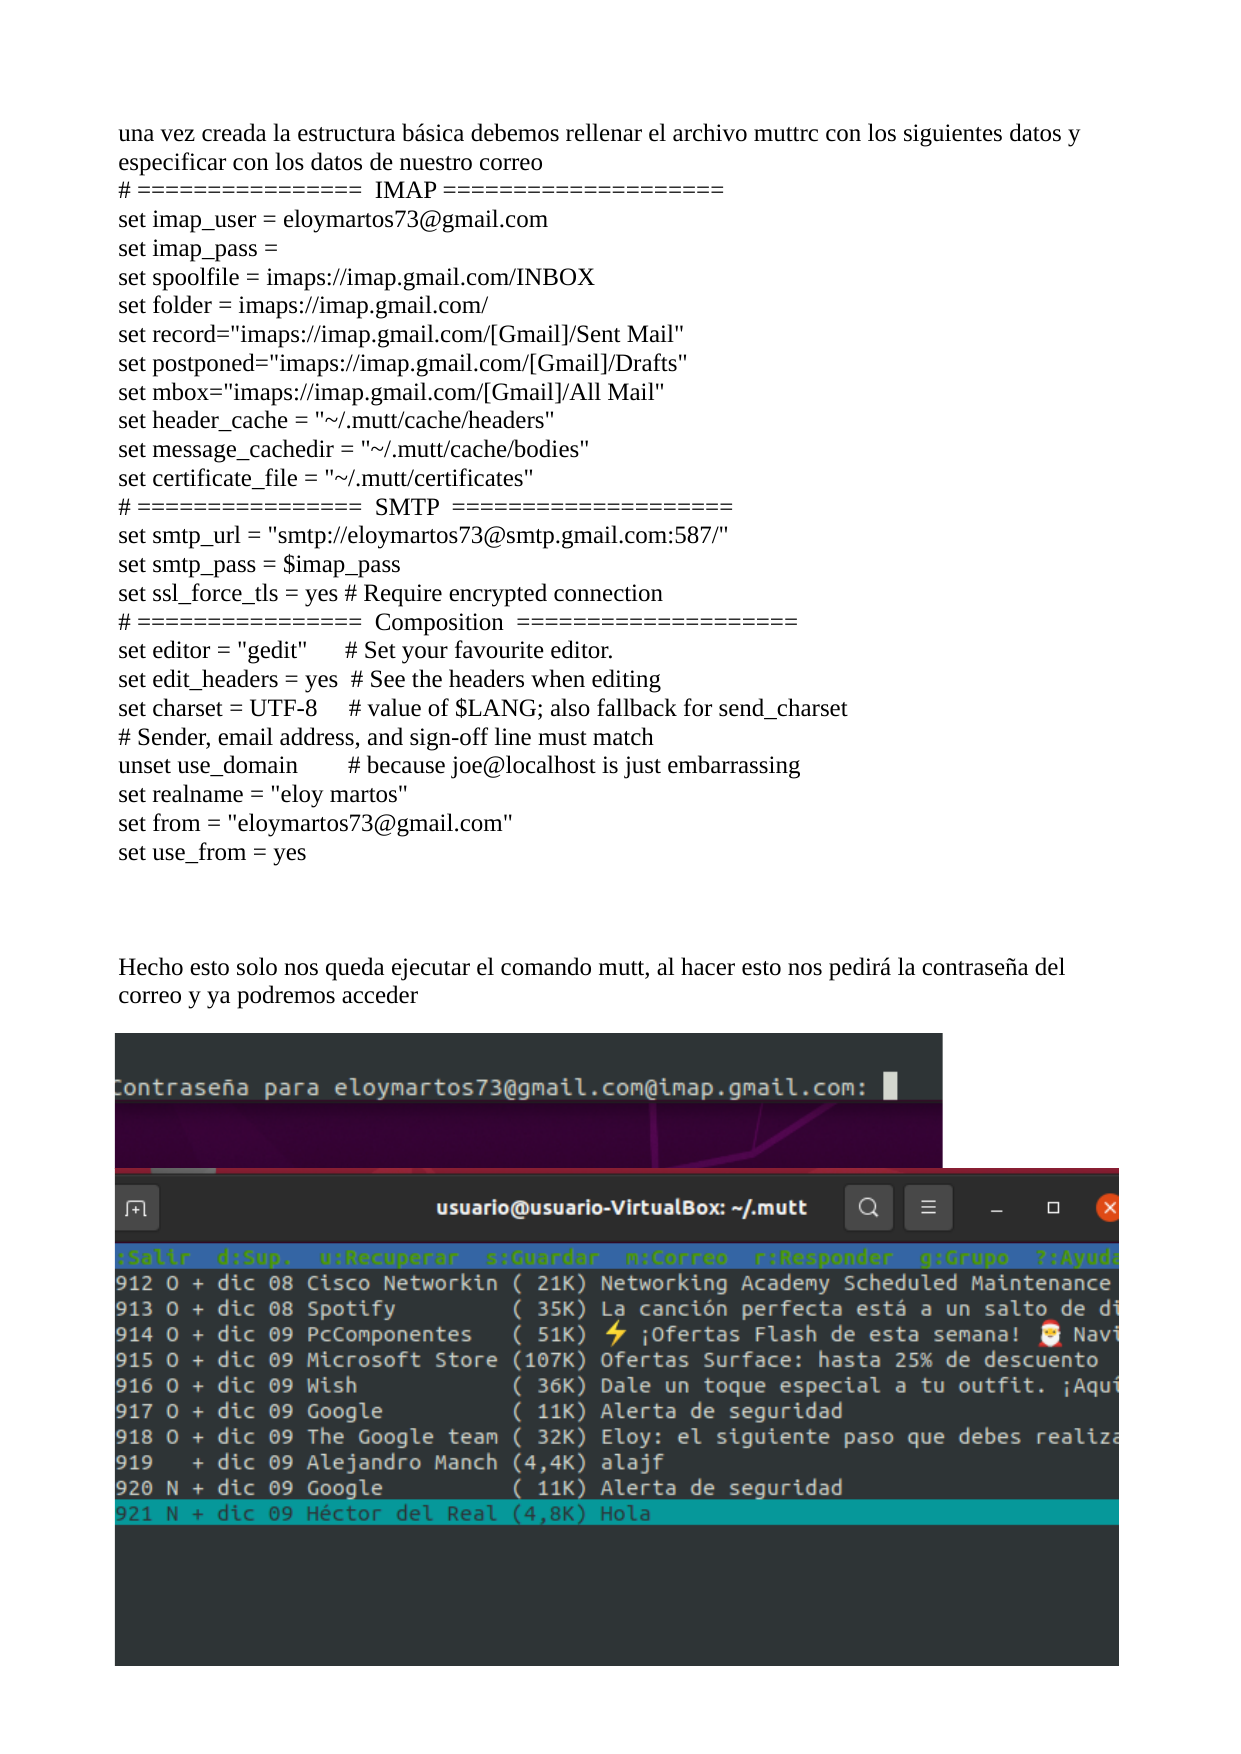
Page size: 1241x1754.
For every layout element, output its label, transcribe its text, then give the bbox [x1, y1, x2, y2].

text set mbox="imaps://imap.gmail.com/[Gmail]/All Mail" [118, 377, 1122, 406]
text set message_cachedir = "~/.mutt/cache/bodies" [118, 434, 1122, 463]
text set use_from = yes [118, 837, 1122, 866]
text set folder = imaps://imap.gmail.com/ [118, 291, 1122, 319]
text set smtp_url = "smtp://eloymartos73@smtp.gmail.com:587/" [118, 521, 1122, 549]
text set editor = "gedit" # Set your favourite editor. [118, 636, 1122, 664]
picture [114, 1033, 1119, 1666]
text # ================ SMTP ==================== [118, 492, 1122, 521]
text set imap_user = eloymartos73@gmail.com [118, 204, 1122, 233]
text set certificate_file = "~/.mutt/certificates" [118, 463, 1122, 492]
text set header_cache = "~/.mutt/cache/headers" [118, 406, 1122, 434]
text set ssl_force_tls = yes # Require encrypted connection [118, 578, 1122, 607]
text # Sender, email address, and sign-off line must match [118, 722, 1122, 751]
text set imap_pass = [118, 233, 1122, 262]
text una vez creada la estructura básica debemos rellenar el archivo muttrc con los siguientes datos y especificar con los datos de nuestro correo [118, 118, 1122, 176]
text # ================ Composition ==================== [118, 607, 1122, 636]
text set charset = UTF-8 # value of $LANG; also fallback for send_charset [118, 693, 1122, 722]
text Hecho esto solo nos queda ejecutar el comando mutt, al hacer esto nos pedirá la contraseña del correo y ya podremos acceder [118, 952, 1122, 1009]
text set postponed="imaps://imap.gmail.com/[Gmail]/Drafts" [118, 348, 1122, 377]
text set spoolfile = imaps://imap.gmail.com/INBOX [118, 262, 1122, 291]
text set realname = "eloy martos" [118, 779, 1122, 808]
text set record="imaps://imap.gmail.com/[Gmail]/Sent Mail" [118, 319, 1122, 348]
text set smtp_pass = $imap_pass [118, 549, 1122, 578]
text # ================ IMAP ==================== [118, 176, 1122, 204]
text unset use_domain # because joe@localhost is just embarrassing [118, 751, 1122, 779]
text set from = "eloymartos73@gmail.com" [118, 808, 1122, 837]
text set edit_headers = yes # See the headers when editing [118, 664, 1122, 693]
